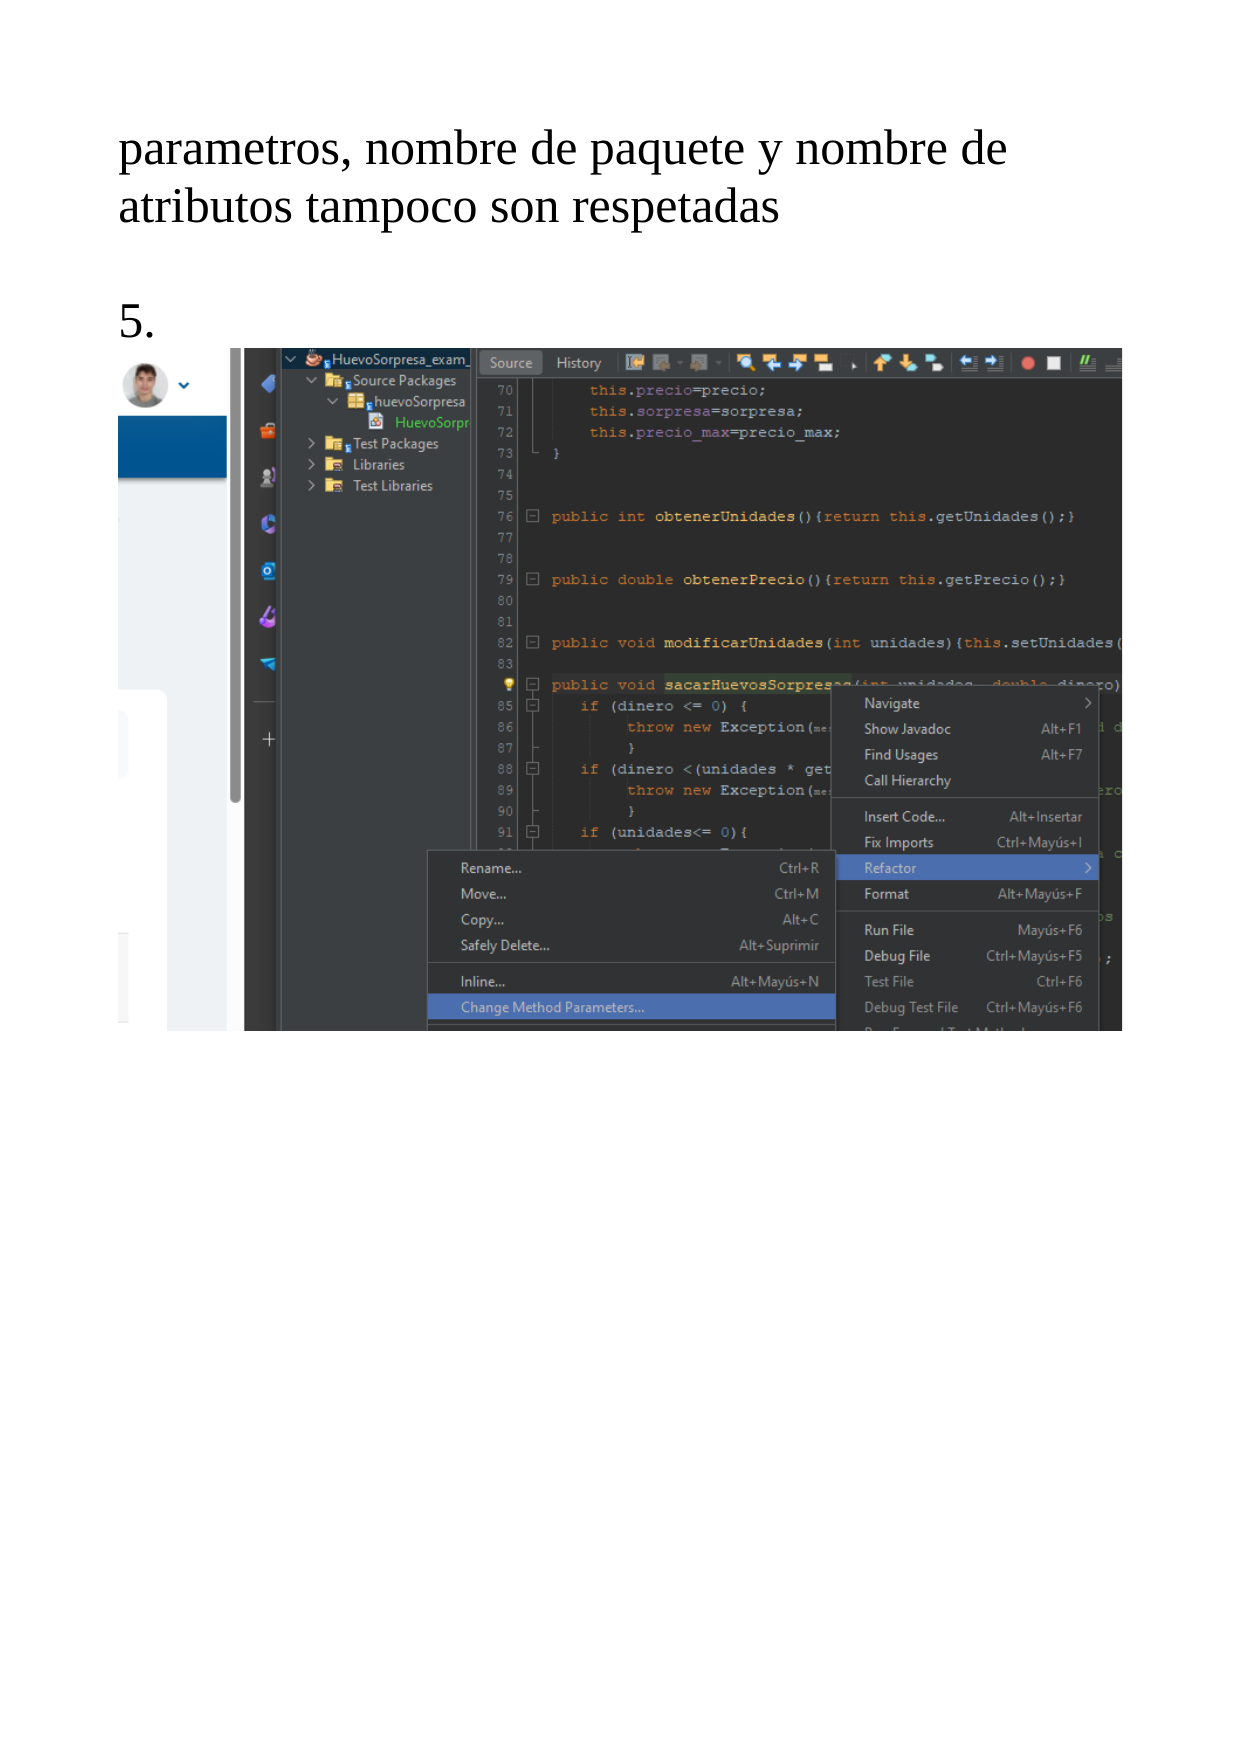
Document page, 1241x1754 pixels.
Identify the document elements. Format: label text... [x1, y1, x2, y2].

text parametros, nombre de paquete y nombre de atributos tampoco son respetadas [118, 118, 1122, 233]
picture [118, 348, 1123, 1031]
text 5. [118, 291, 1122, 348]
